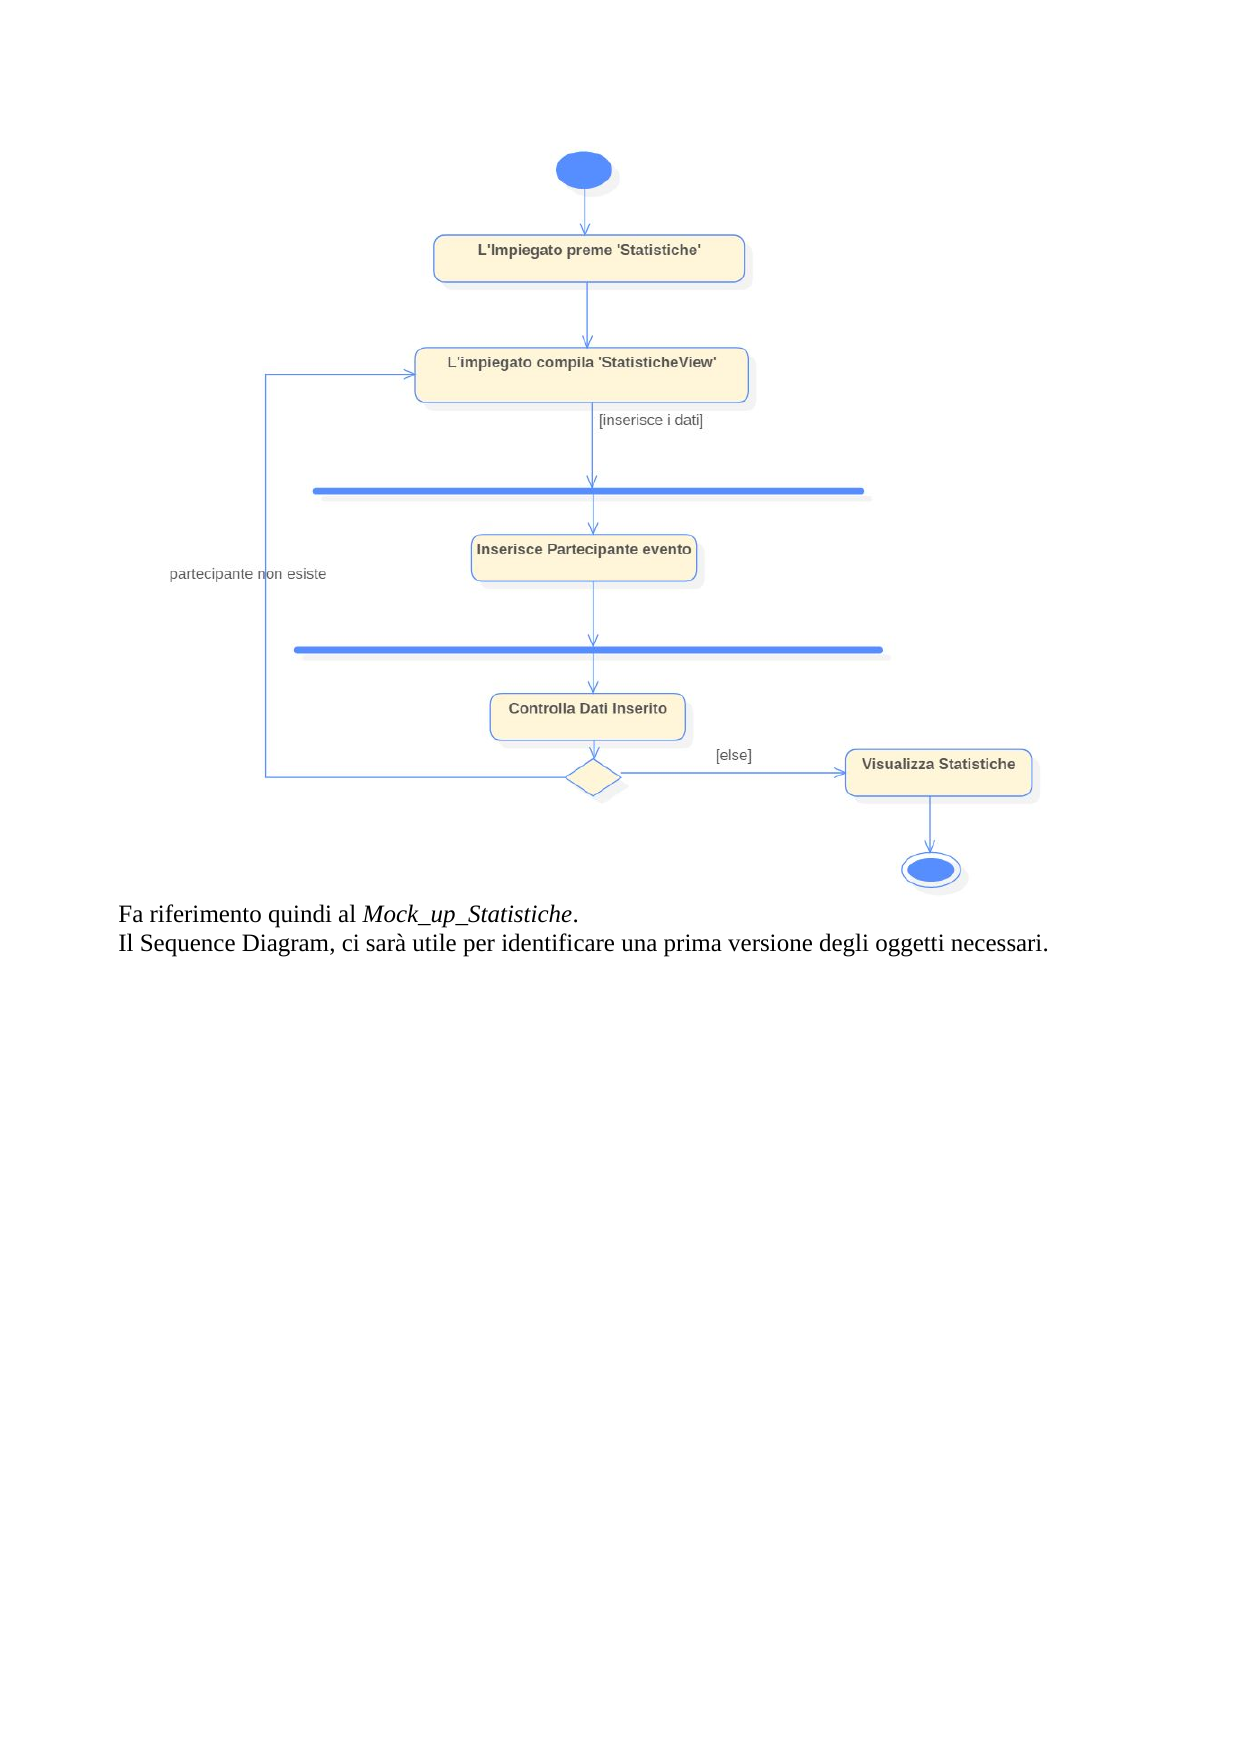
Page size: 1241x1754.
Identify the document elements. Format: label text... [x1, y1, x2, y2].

text Fa riferimento quindi al Mock_up_Statistiche. [118, 900, 1122, 928]
text Il Sequence Diagram, ci sarà utile per identificare una prima versione degli oggetti necessari. [118, 928, 1122, 957]
